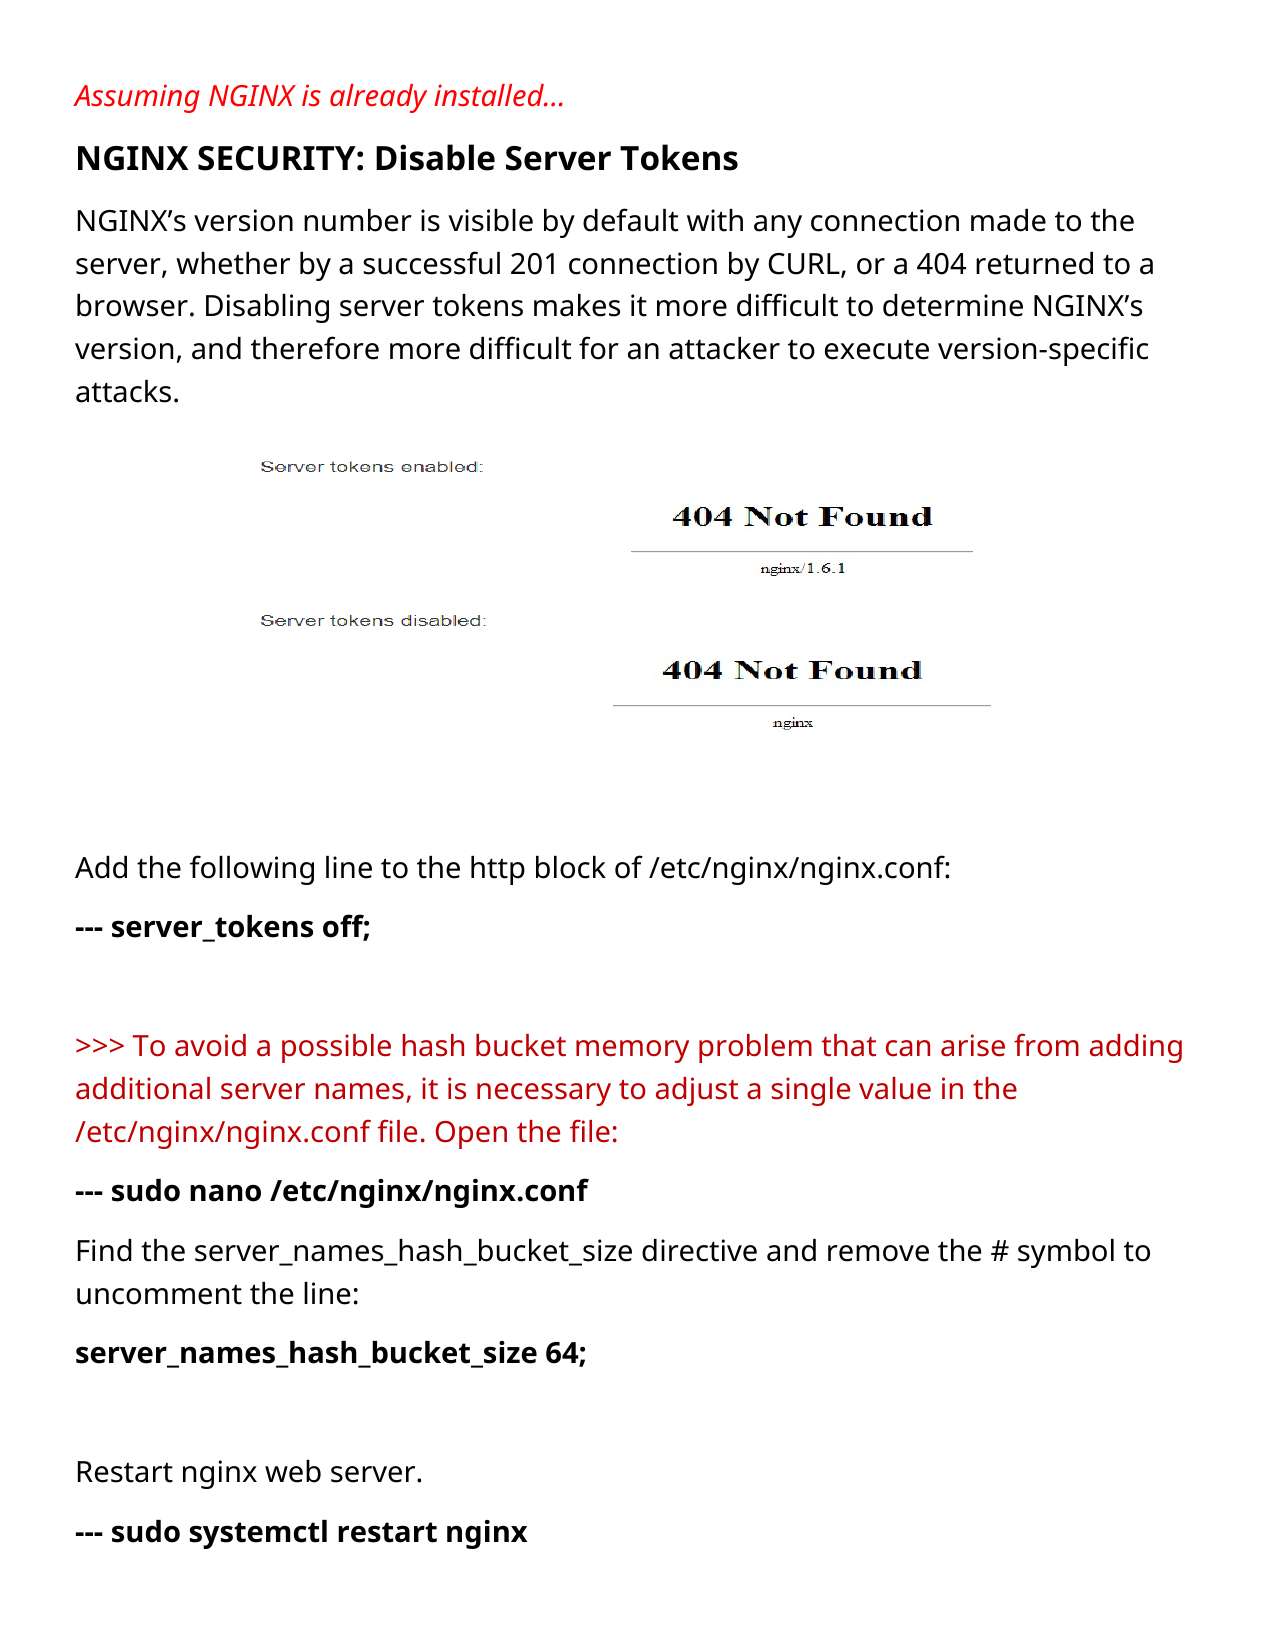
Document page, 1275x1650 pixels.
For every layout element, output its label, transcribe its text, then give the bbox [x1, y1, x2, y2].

text NGINX’s version number is visible by default with any connection made to the server, whether by a successful 201 connection by CURL, or a 404 returned to a browser. Disabling server tokens makes it more difficult to determine NGINX’s version, and therefore more difficult for an attacker to execute version-specific attacks. [75, 200, 1200, 411]
picture [254, 454, 1021, 744]
text >>> To avoid a possible hash bucket memory problem that can arise from adding additional server names, it is necessary to adjust a single value in the /etc/nginx/nginx.conf file. Open the file: [75, 1026, 1200, 1151]
text Restart nginx web server. [75, 1451, 1200, 1491]
text Assuming NGINX is already installed… [75, 75, 1200, 115]
text server_names_hash_bucket_size 64; [75, 1332, 1200, 1372]
text Add the following line to the http block of /etc/nginx/nginx.conf: [75, 847, 1200, 887]
text --- sudo nano /etc/nginx/nginx.conf [75, 1171, 1200, 1210]
text --- sudo systemctl restart nginx [75, 1511, 1200, 1551]
text --- server_tokens off; [75, 907, 1200, 946]
text NGINX SECURITY: Disable Server Tokens [75, 134, 1200, 180]
text Find the server_names_hash_bucket_size directive and remove the # symbol to uncomment the line: [75, 1230, 1200, 1313]
